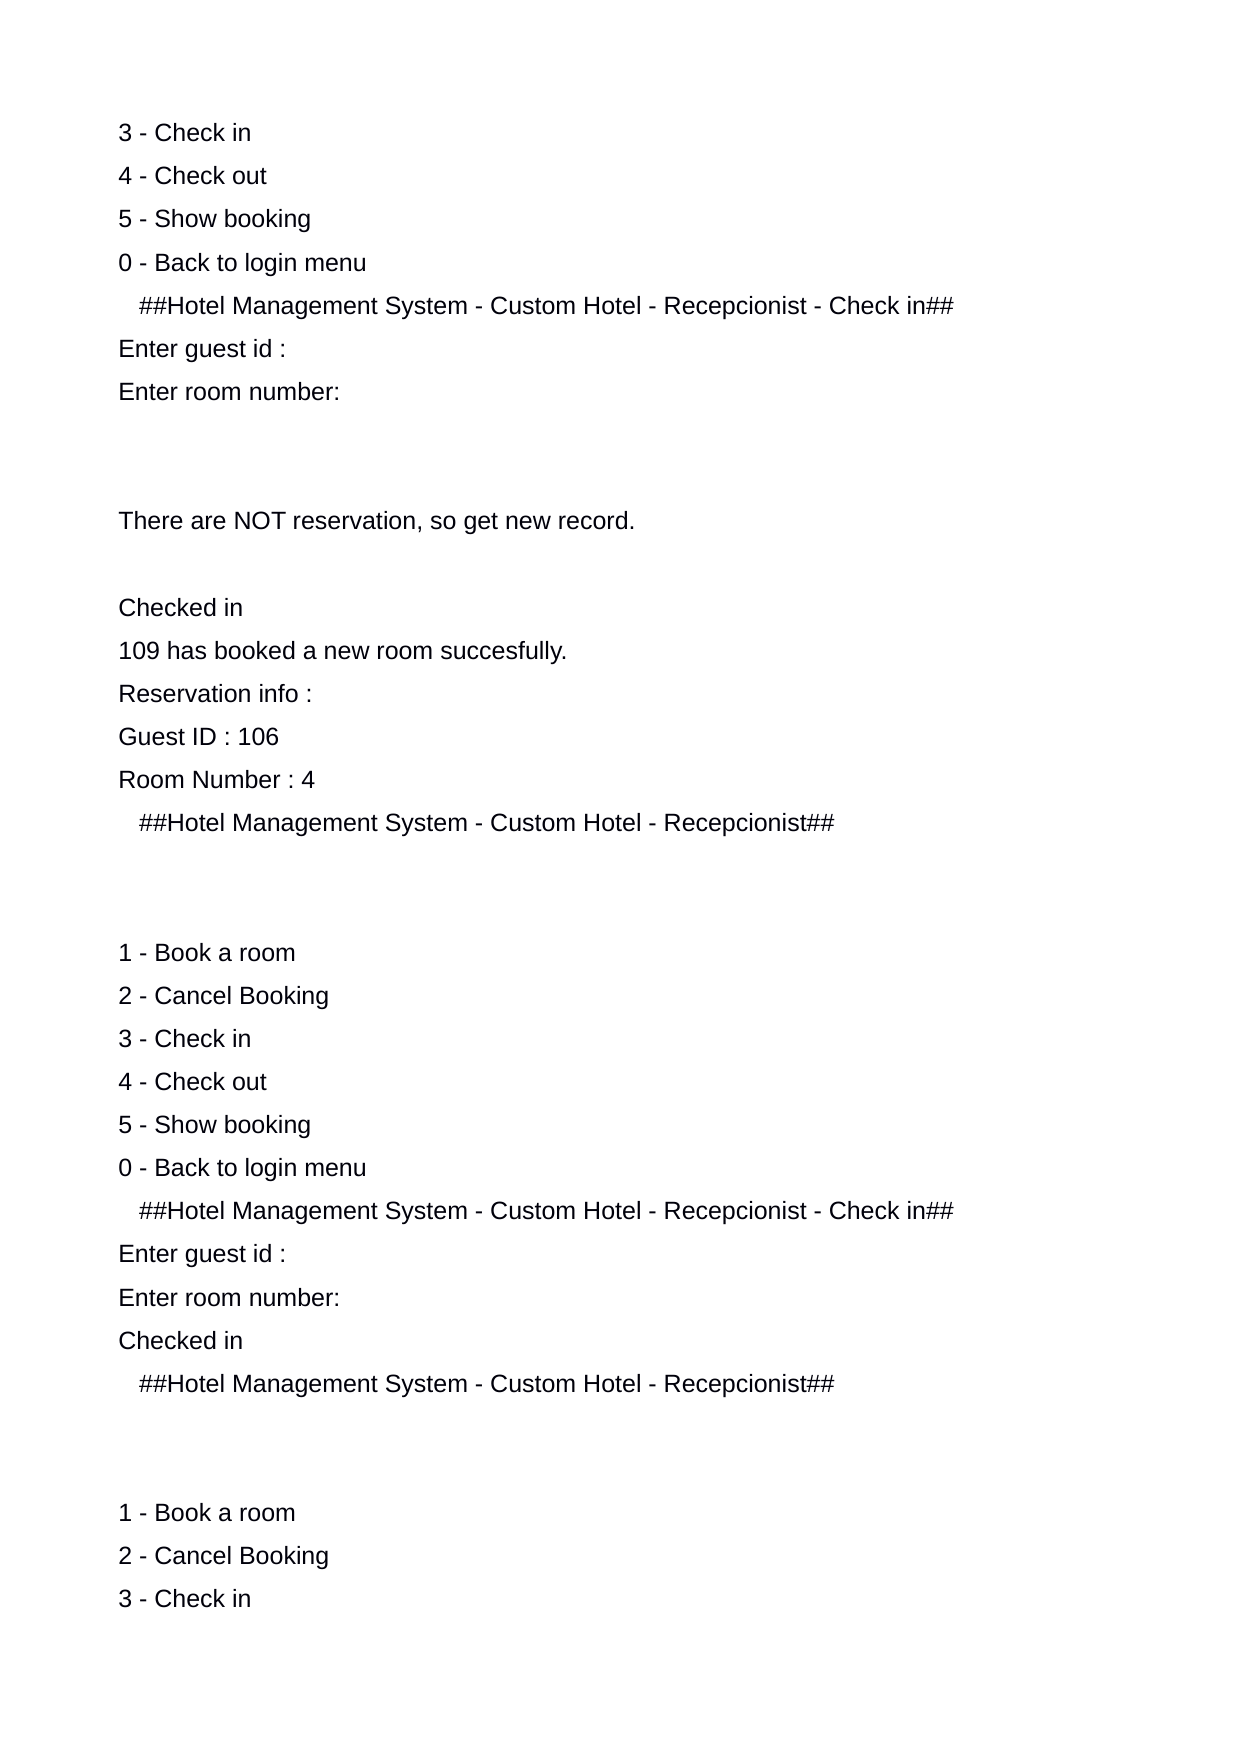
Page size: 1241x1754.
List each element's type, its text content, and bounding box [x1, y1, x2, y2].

text ##Hotel Management System - Custom Hotel - Recepcionist## [118, 808, 1122, 837]
text 4 - Check out [118, 161, 1122, 190]
text Checked in [118, 592, 1122, 621]
text Checked in [118, 1326, 1122, 1354]
text 5 - Show booking [118, 204, 1122, 233]
text 2 - Cancel Booking [118, 1541, 1122, 1570]
text 4 - Check out [118, 1067, 1122, 1096]
text Room Number : 4 [118, 765, 1122, 794]
text 3 - Check in [118, 118, 1122, 147]
text 3 - Check in [118, 1584, 1122, 1613]
text ##Hotel Management System - Custom Hotel - Recepcionist## [118, 1369, 1122, 1397]
text ##Hotel Management System - Custom Hotel - Recepcionist - Check in## [118, 291, 1122, 319]
text ##Hotel Management System - Custom Hotel - Recepcionist - Check in## [118, 1196, 1122, 1225]
text 1 - Book a room [118, 937, 1122, 966]
text Enter room number: [118, 1282, 1122, 1311]
text 5 - Show booking [118, 1110, 1122, 1139]
text There are NOT reservation, so get new record. [118, 506, 1122, 535]
text 1 - Book a room [118, 1498, 1122, 1527]
text Enter guest id : [118, 1239, 1122, 1268]
text 109 has booked a new room succesfully. [118, 636, 1122, 664]
text Enter room number: [118, 377, 1122, 406]
text 3 - Check in [118, 1024, 1122, 1052]
text 2 - Cancel Booking [118, 981, 1122, 1009]
text Guest ID : 106 [118, 722, 1122, 751]
text Enter guest id : [118, 334, 1122, 362]
text Reservation info : [118, 679, 1122, 707]
text 0 - Back to login menu [118, 247, 1122, 276]
text 0 - Back to login menu [118, 1153, 1122, 1182]
